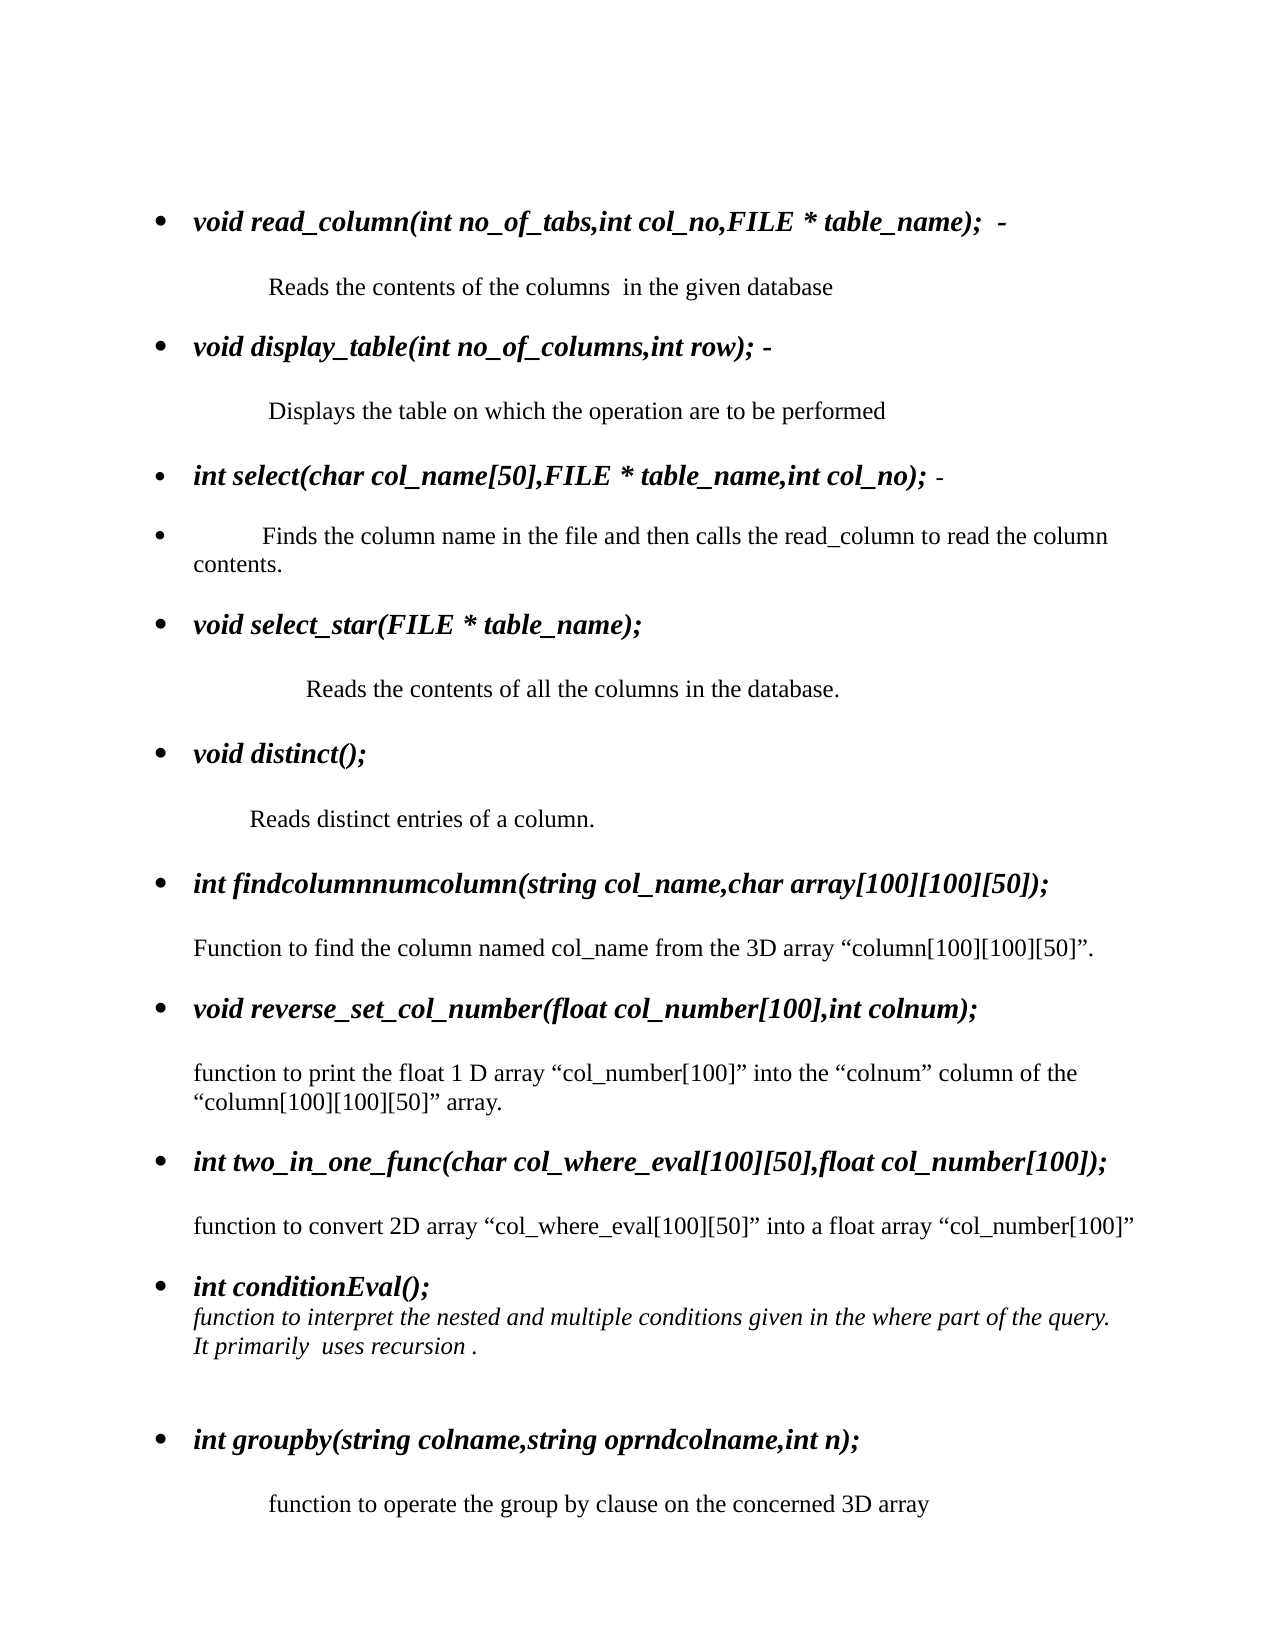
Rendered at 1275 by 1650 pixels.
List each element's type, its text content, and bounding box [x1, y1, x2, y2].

list void read_column(int no_of_tabs,int col_no,FILE * table_name); - [156, 204, 1157, 238]
list void distinct(); [156, 737, 1157, 770]
list Function to find the column named col_name from the 3D array “column[100][100][50]”. [156, 933, 1157, 962]
list int select(char col_name[50],FILE * table_name,int col_no); - [156, 458, 1157, 492]
list int groupby(string colname,string oprndcolname,int n); [156, 1422, 1157, 1456]
list function to print the float 1 D array “col_number[100]” into the “colnum” column of the “column[100][100][50]” array. [156, 1058, 1157, 1115]
list Reads the contents of all the columns in the database. [156, 674, 1157, 703]
list Reads distinct entries of a column. [156, 804, 1157, 832]
list Reads the contents of the columns in the given database [268, 272, 1157, 300]
list function to convert 2D array “col_where_eval[100][50]” into a float array “col_number[100]” [156, 1211, 1157, 1240]
list void display_table(int no_of_columns,int row); - [156, 329, 1157, 363]
list int findcolumnnumcolumn(string col_name,char array[100][100][50]); [156, 866, 1157, 900]
list function to interpret the nested and multiple conditions given in the where part of the query. [156, 1302, 1157, 1331]
list Finds the column name in the file and then calls the read_column to read the column contents. [156, 521, 1157, 578]
list int two_in_one_func(char col_where_eval[100][50],float col_number[100]); [156, 1144, 1157, 1178]
list int conditionEval(); [156, 1269, 1157, 1302]
list function to operate the group by clause on the concerned 3D array [268, 1489, 1157, 1518]
list It primarily uses recursion . [156, 1331, 1157, 1360]
list void select_star(FILE * table_name); [156, 607, 1157, 641]
list void reverse_set_col_number(float col_number[100],int colnum); [156, 991, 1157, 1024]
list Displays the table on which the operation are to be performed [268, 396, 1157, 425]
